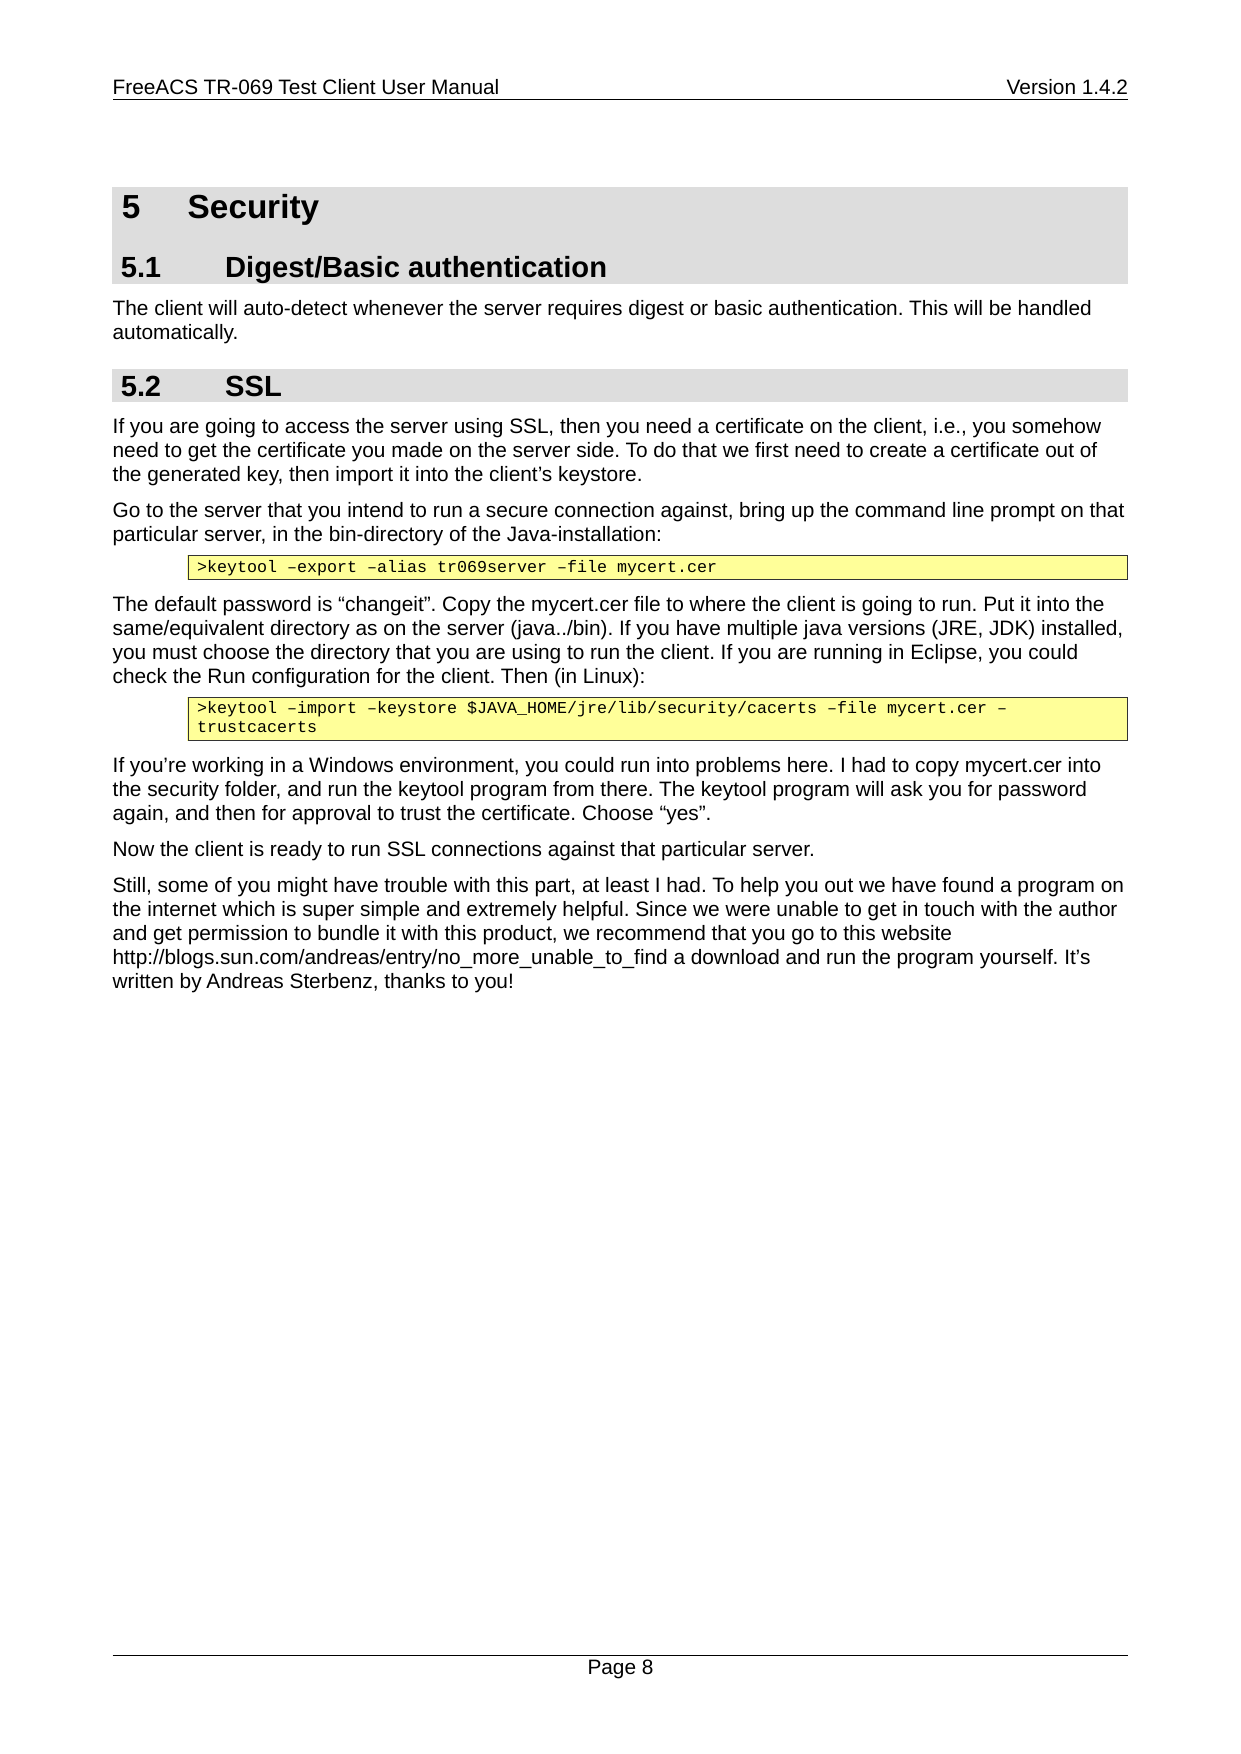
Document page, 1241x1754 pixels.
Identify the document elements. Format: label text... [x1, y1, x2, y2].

text Go to the server that you intend to run a secure connection against, bring up the command line prompt on that particular server, in the bin-directory of the Java-installation: [112, 498, 1128, 546]
text >keytool –import –keystore $JAVA_HOME/jre/lib/security/cacerts –file mycert.cer –trustcacerts [189, 698, 1127, 740]
subtitle SSL [112, 369, 1128, 402]
text The default password is “changeit”. Copy the mycert.cer file to where the client is going to run. Put it into the same/equivalent directory as on the server (java../bin). If you have multiple java versions (JRE, JDK) installed, you must choose the directory that you are using to run the client. If you are running in Eclipse, you could check the Run configuration for the client. Then (in Linux): [112, 592, 1128, 688]
text Now the client is ready to run SSL connections against that particular server. [112, 837, 1128, 861]
text The client will auto-detect whenever the server requires digest or basic authentication. This will be handled automatically. [112, 296, 1128, 344]
text If you are going to access the server using SSL, then you need a certificate on the client, i.e., you somehow need to get the certificate you made on the server side. To do that we first need to create a certificate out of the generated key, then import it into the client’s keystore. [112, 414, 1128, 486]
text >keytool –export –alias tr069server –file mycert.cer [189, 556, 1127, 579]
text Still, some of you might have trouble with this part, at least I had. To help you out we have found a program on the internet which is super simple and extremely helpful. Since we were unable to get in touch with the author and get permission to bundle it with this product, we recommend that you go to this website http://blogs.sun.com/andreas/entry/no_more_unable_to_find a download and run the program yourself. It’s written by Andreas Sterbenz, thanks to you! [112, 873, 1128, 992]
text If you’re working in a Windows environment, you could run into problems here. I had to copy mycert.cer into the security folder, and run the keytool program from there. The keytool program will ask you for password again, and then for approval to trust the certificate. Choose “yes”. [112, 753, 1128, 825]
subtitle Security [112, 187, 1128, 225]
subtitle Digest/Basic authentication [112, 250, 1128, 284]
